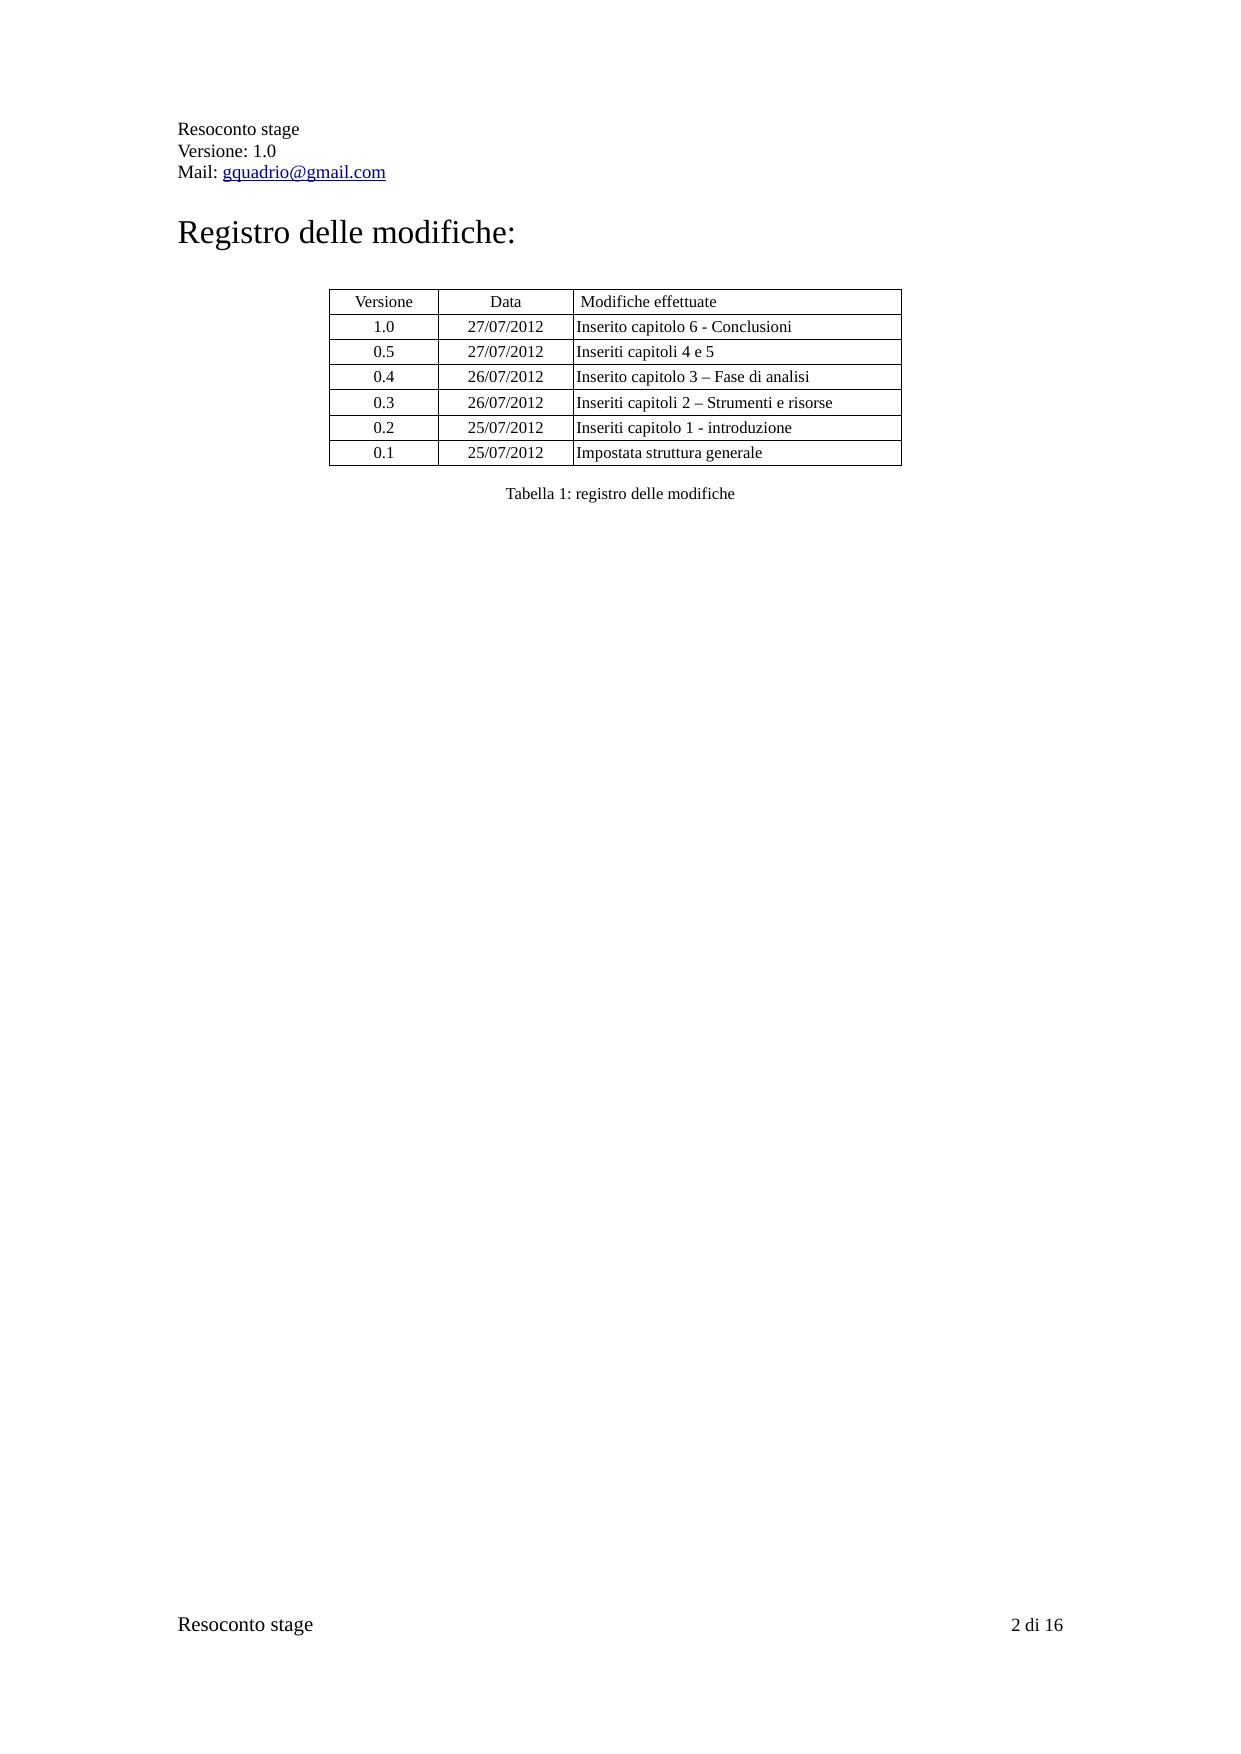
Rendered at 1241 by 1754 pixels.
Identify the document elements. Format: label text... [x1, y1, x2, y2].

table_cell 0.3 [330, 390, 438, 414]
table_cell Inserito capitolo 3 – Fase di analisi [574, 365, 901, 389]
table_cell Impostata struttura generale [574, 441, 901, 465]
text Registro delle modifiche: [177, 212, 1063, 251]
table_cell Inseriti capitoli 2 – Strumenti e risorse [574, 390, 901, 414]
table_header Versione [330, 290, 438, 314]
table_cell 0.2 [330, 416, 438, 439]
table_cell 0.1 [330, 441, 438, 465]
table_cell Inserito capitolo 6 - Conclusioni [574, 315, 901, 339]
table_cell 0.5 [330, 340, 438, 364]
table_header Modifiche effettuate [574, 290, 901, 314]
table_cell 26/07/2012 [439, 365, 573, 389]
text Tabella 1: registro delle modifiche [177, 484, 1063, 503]
table_header Data [439, 290, 573, 314]
table_cell 25/07/2012 [439, 441, 573, 465]
table_cell 1.0 [330, 315, 438, 339]
table_cell Inseriti capitoli 4 e 5 [574, 340, 901, 364]
table_cell 27/07/2012 [439, 340, 573, 364]
table_cell 27/07/2012 [439, 315, 573, 339]
table_cell Inseriti capitolo 1 - introduzione [574, 416, 901, 439]
table_cell 26/07/2012 [439, 390, 573, 414]
table_cell 25/07/2012 [439, 416, 573, 439]
table_cell 0.4 [330, 365, 438, 389]
